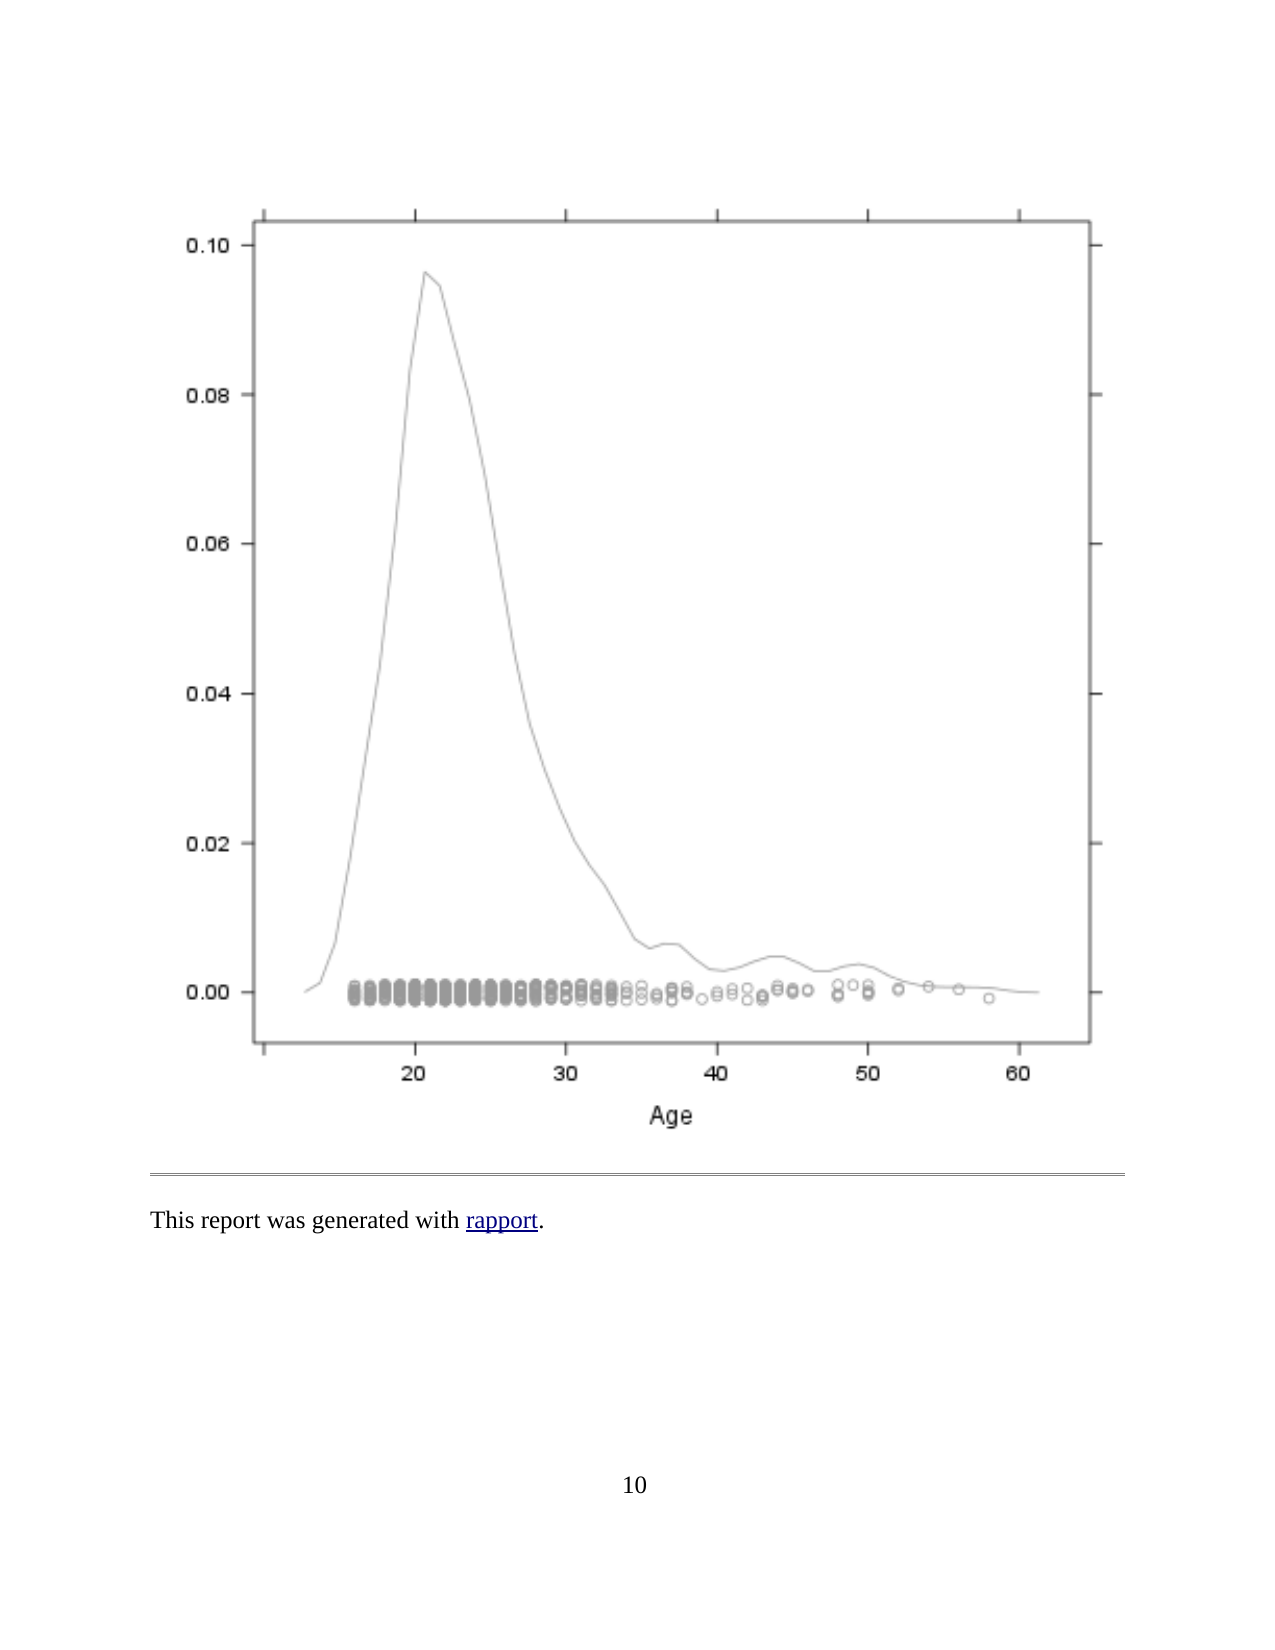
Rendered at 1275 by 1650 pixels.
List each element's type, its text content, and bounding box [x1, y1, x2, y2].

picture [150, 150, 1150, 1150]
text This report was generated with rapport. [150, 1205, 1125, 1234]
